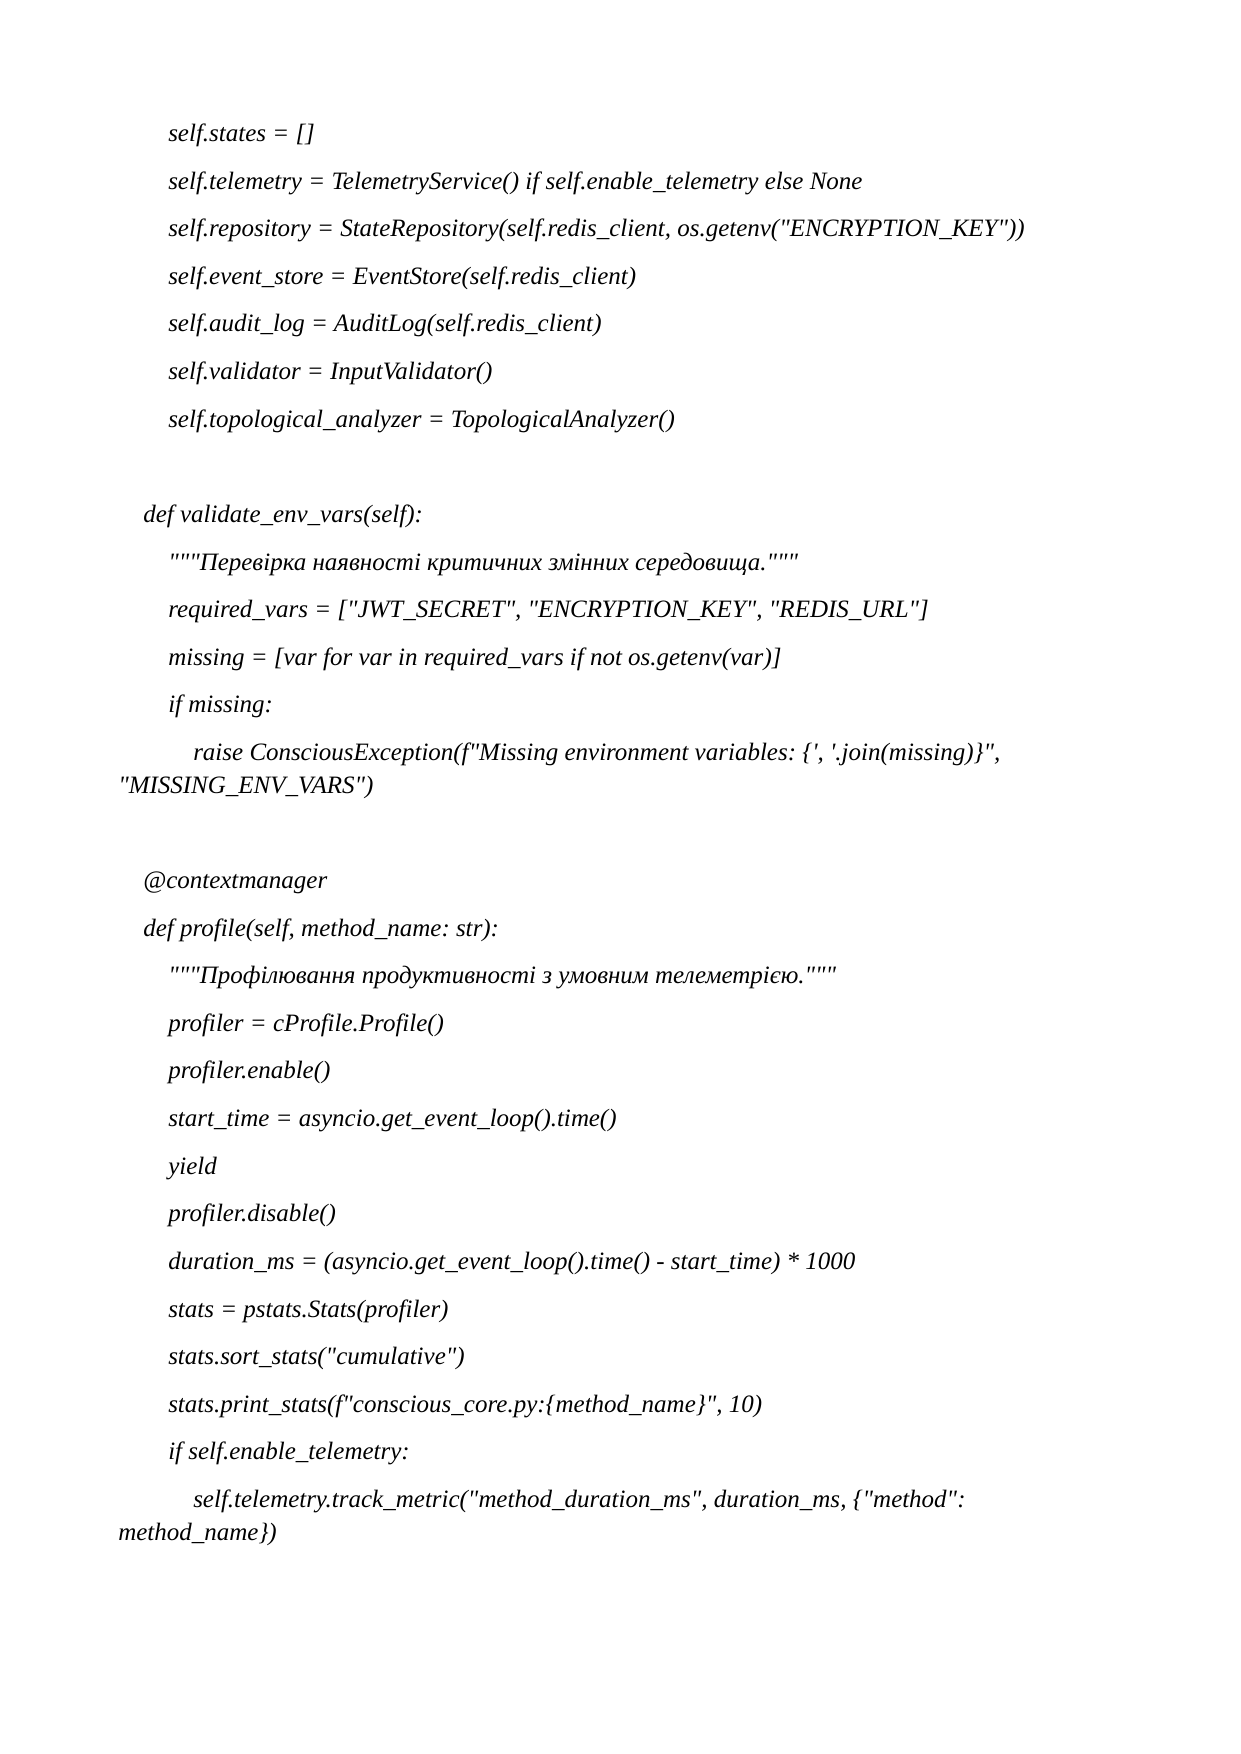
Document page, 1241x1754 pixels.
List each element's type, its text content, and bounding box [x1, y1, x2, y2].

text yield [118, 1151, 1122, 1179]
text missing = [var for var in required_vars if not os.getenv(var)] [118, 642, 1122, 671]
text stats.sort_stats("cumulative") [118, 1341, 1122, 1370]
text profiler.disable() [118, 1198, 1122, 1227]
text self.event_store = EventStore(self.redis_client) [118, 261, 1122, 290]
text profiler.enable() [118, 1056, 1122, 1084]
text self.validator = InputValidator() [118, 356, 1122, 385]
text raise ConsciousException(f"Missing environment variables: {', '.join(missing)}", "MISSING_ENV_VARS") [118, 737, 1122, 799]
text stats = pstats.Stats(profiler) [118, 1294, 1122, 1322]
text self.telemetry = TelemetryService() if self.enable_telemetry else None [118, 166, 1122, 194]
text if missing: [118, 689, 1122, 718]
text self.repository = StateRepository(self.redis_client, os.getenv("ENCRYPTION_KEY")) [118, 213, 1122, 242]
text self.topological_analyzer = TopologicalAnalyzer() [118, 404, 1122, 432]
text def validate_env_vars(self): [118, 499, 1122, 528]
text start_time = asyncio.get_event_loop().time() [118, 1103, 1122, 1132]
text def profile(self, method_name: str): [118, 913, 1122, 942]
text """Профілювання продуктивності з умовним телеметрією.""" [118, 960, 1122, 989]
text duration_ms = (asyncio.get_event_loop().time() - start_time) * 1000 [118, 1246, 1122, 1275]
text @contextmanager [118, 865, 1122, 894]
text """Перевірка наявності критичних змінних середовища.""" [118, 547, 1122, 575]
text required_vars = ["JWT_SECRET", "ENCRYPTION_KEY", "REDIS_URL"] [118, 594, 1122, 623]
text self.audit_log = AuditLog(self.redis_client) [118, 308, 1122, 337]
text self.states = [] [118, 118, 1122, 147]
text profiler = cProfile.Profile() [118, 1008, 1122, 1037]
text stats.print_stats(f"conscious_core.py:{method_name}", 10) [118, 1389, 1122, 1418]
text if self.enable_telemetry: [118, 1436, 1122, 1465]
text self.telemetry.track_metric("method_duration_ms", duration_ms, {"method": method_name}) [118, 1484, 1122, 1546]
